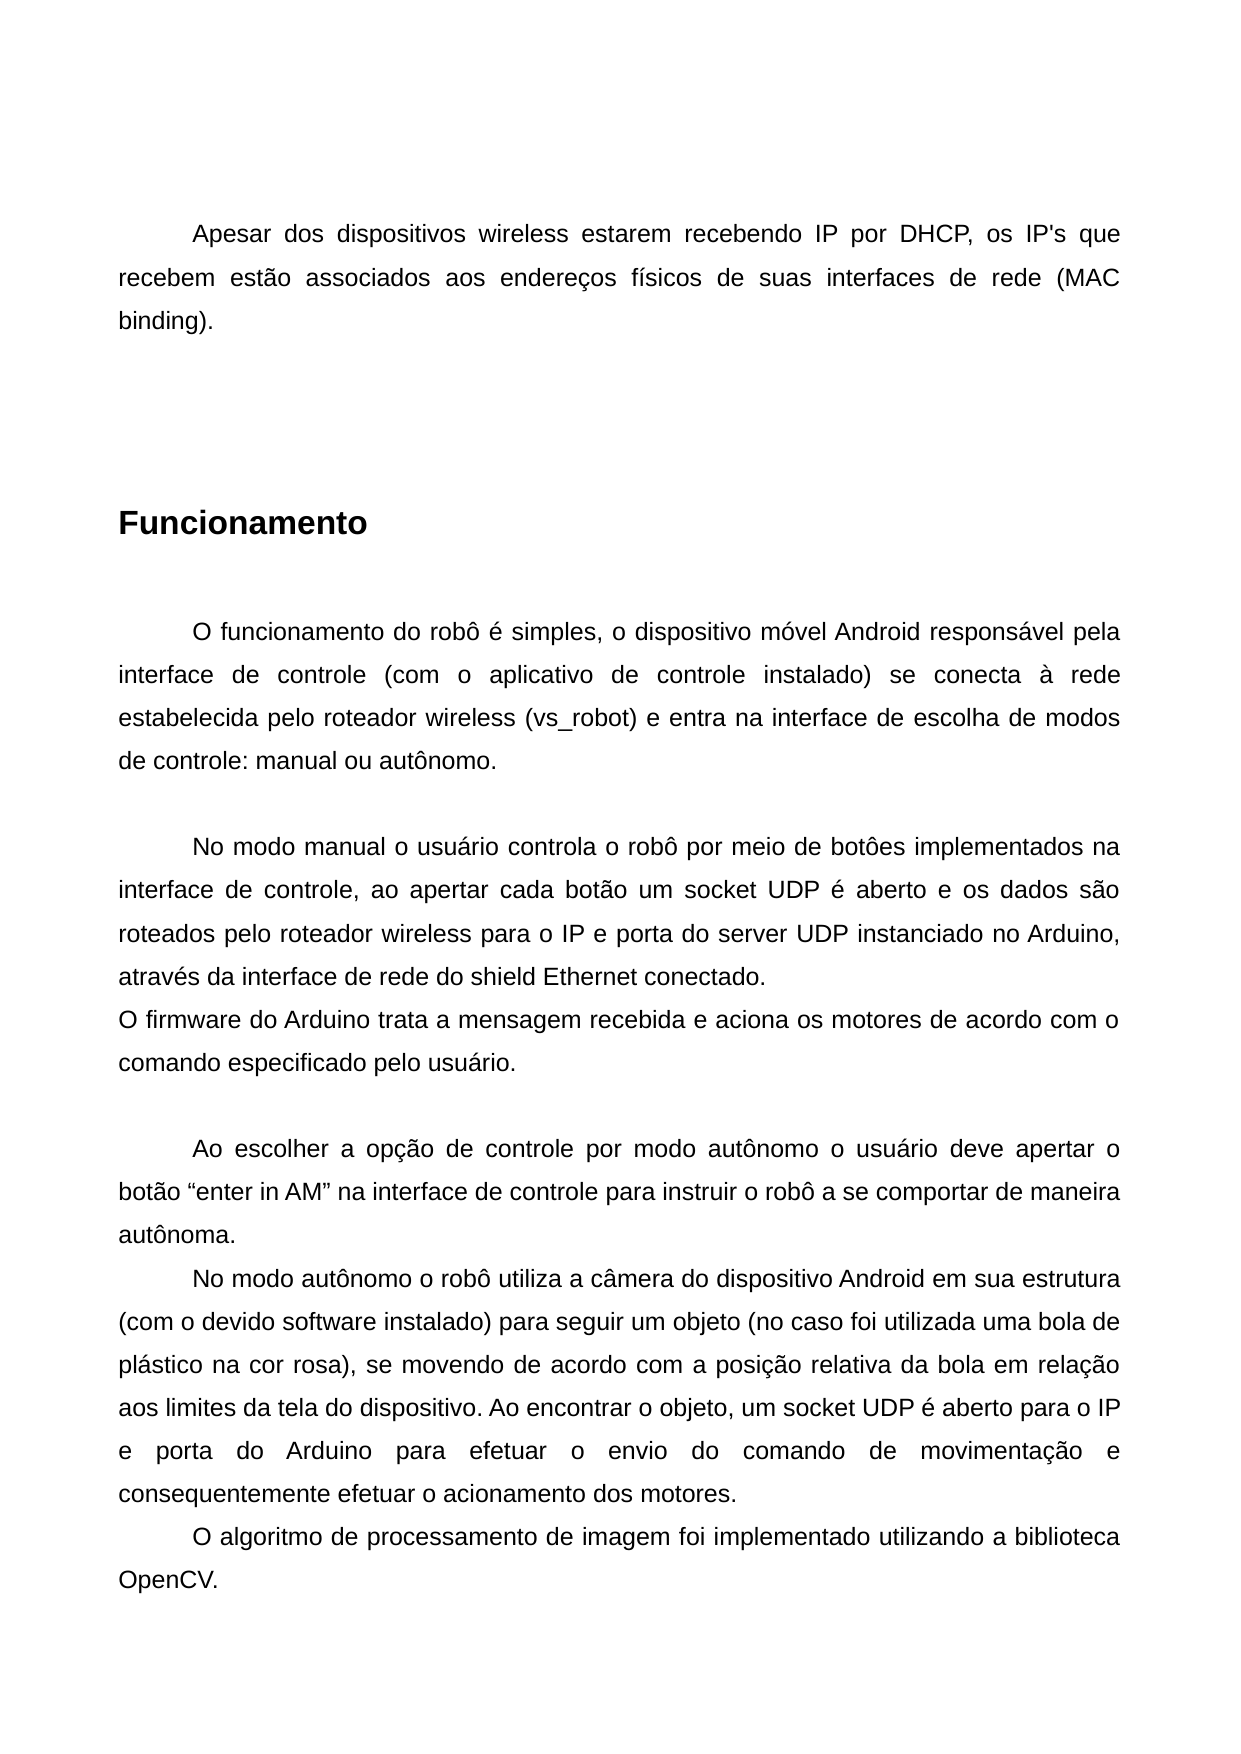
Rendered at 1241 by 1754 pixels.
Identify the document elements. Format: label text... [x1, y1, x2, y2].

text O algoritmo de processamento de imagem foi implementado utilizando a biblioteca OpenCV. [118, 1522, 1122, 1594]
text O funcionamento do robô é simples, o dispositivo móvel Android responsável pela interface de controle (com o aplicativo de controle instalado) se conecta à rede estabelecida pelo roteador wireless (vs_robot) e entra na interface de escolha de modos de controle: manual ou autônomo. [118, 617, 1122, 775]
text No modo autônomo o robô utiliza a câmera do dispositivo Android em sua estrutura (com o devido software instalado) para seguir um objeto (no caso foi utilizada uma bola de plástico na cor rosa), se movendo de acordo com a posição relativa da bola em relação aos limites da tela do dispositivo. Ao encontrar o objeto, um socket UDP é aberto para o IP e porta do Arduino para efetuar o envio do comando de movimentação e consequentemente efetuar o acionamento dos motores. [118, 1264, 1122, 1508]
text Ao escolher a opção de controle por modo autônomo o usuário deve apertar o botão “enter in AM” na interface de controle para instruir o robô a se comportar de maneira autônoma. [118, 1134, 1122, 1249]
text Apesar dos dispositivos wireless estarem recebendo IP por DHCP, os IP's que recebem estão associados aos endereços físicos de suas interfaces de rede (MAC binding). [118, 219, 1122, 334]
text No modo manual o usuário controla o robô por meio de botôes implementados na interface de controle, ao apertar cada botão um socket UDP é aberto e os dados são roteados pelo roteador wireless para o IP e porta do server UDP instanciado no Arduino, através da interface de rede do shield Ethernet conectado. [118, 832, 1122, 991]
subtitle Funcionamento [118, 503, 1122, 542]
text O firmware do Arduino trata a mensagem recebida e aciona os motores de acordo com o comando especificado pelo usuário. [118, 1005, 1122, 1077]
